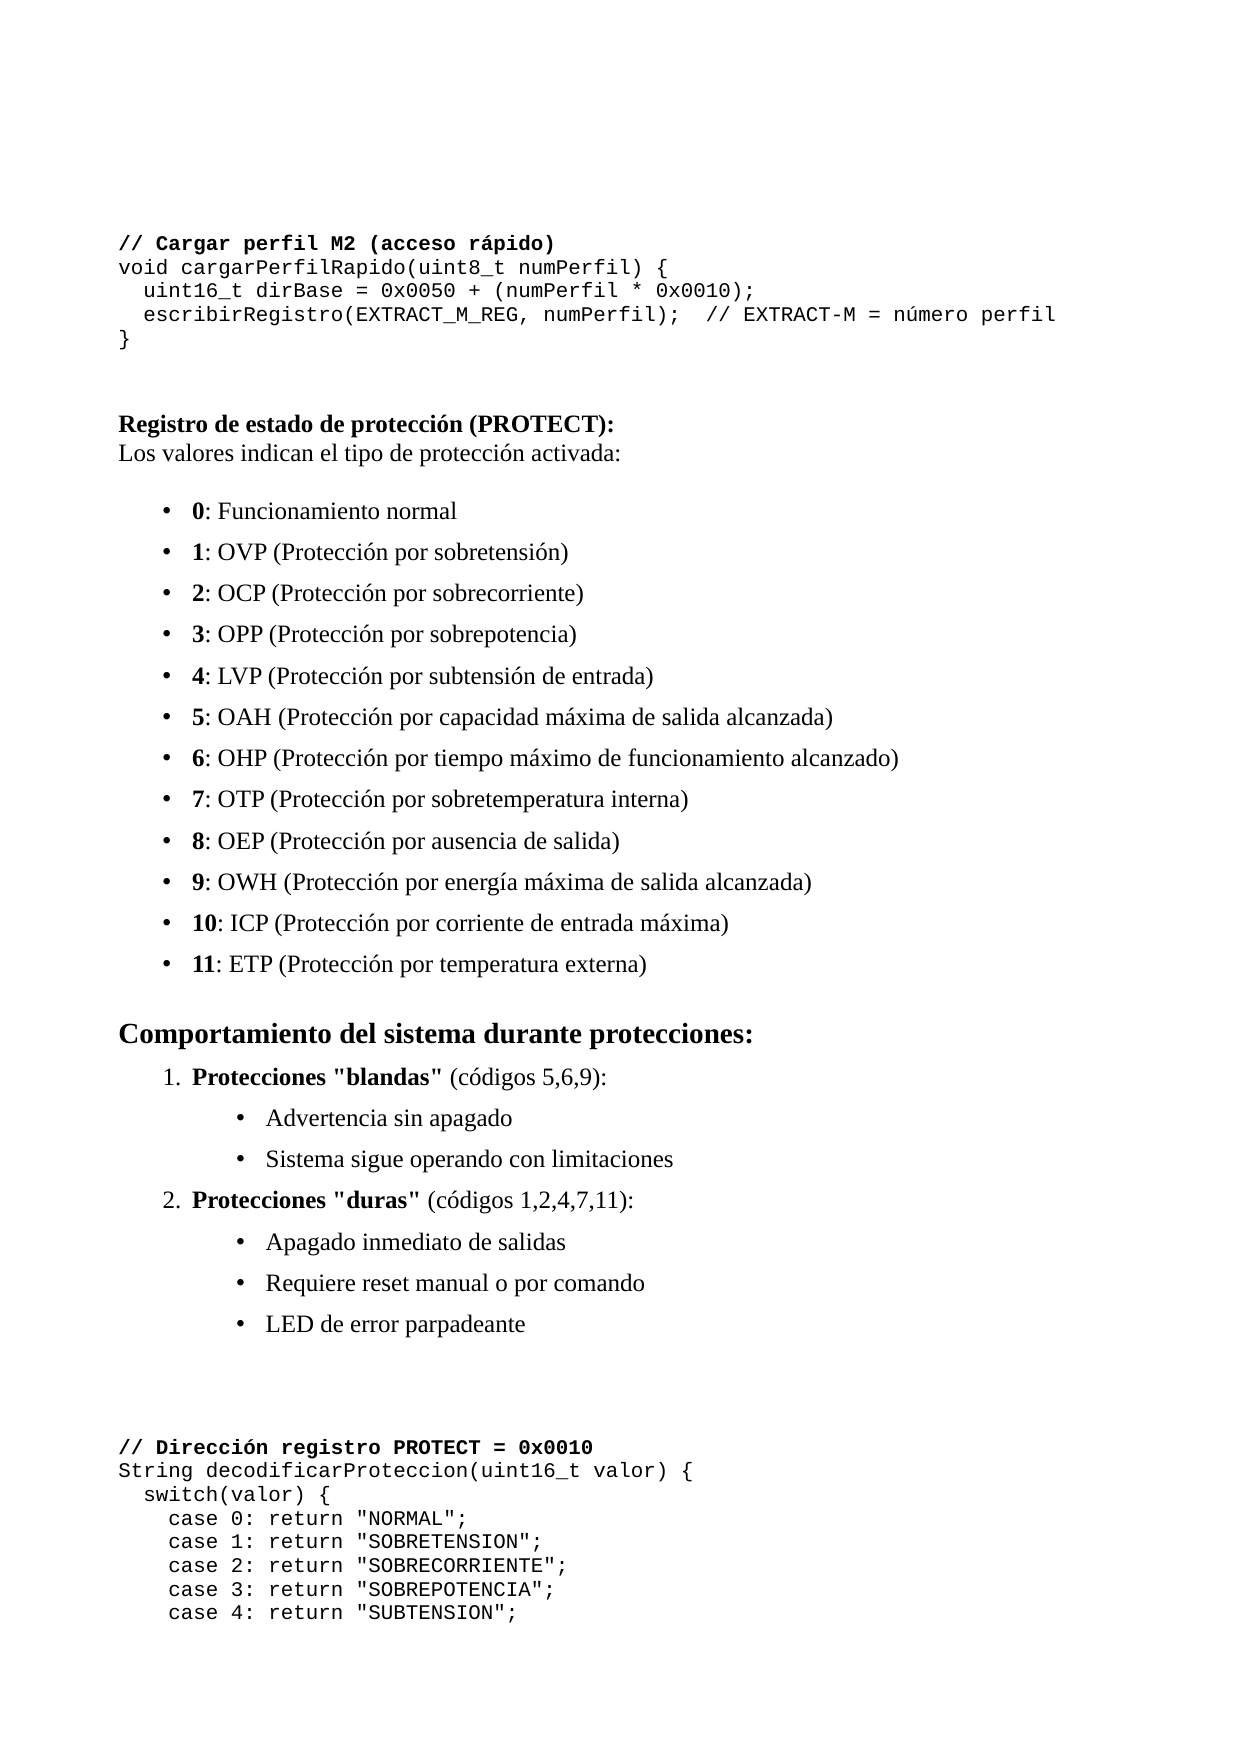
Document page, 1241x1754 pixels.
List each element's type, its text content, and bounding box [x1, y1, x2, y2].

list 0: Funcionamiento normal [162, 496, 1122, 524]
text case 0: return "NORMAL"; [118, 1508, 1122, 1531]
text // Cargar perfil M2 (acceso rápido) [118, 233, 1122, 257]
text } [118, 328, 1122, 351]
list 3: OPP (Protección por sobrepotencia) [162, 619, 1122, 648]
list Protecciones "duras" (códigos 1,2,4,7,11): [162, 1186, 1122, 1214]
text Registro de estado de protección (PROTECT): Los valores indican el tipo de protección activada: [118, 409, 1122, 467]
subtitle Comportamiento del sistema durante protecciones: [118, 1016, 1122, 1049]
list Apagado inmediato de salidas [236, 1227, 1122, 1256]
list 6: OHP (Protección por tiempo máximo de funcionamiento alcanzado) [162, 743, 1122, 772]
list Advertencia sin apagado [236, 1103, 1122, 1132]
text void cargarPerfilRapido(uint8_t numPerfil) { [118, 257, 1122, 280]
list 8: OEP (Protección por ausencia de salida) [162, 826, 1122, 854]
text // Dirección registro PROTECT = 0x0010 [118, 1437, 1122, 1461]
list Sistema sigue operando con limitaciones [236, 1144, 1122, 1173]
list Requiere reset manual o por comando [236, 1268, 1122, 1297]
text case 3: return "SOBREPOTENCIA"; [118, 1579, 1122, 1602]
list 7: OTP (Protección por sobretemperatura interna) [162, 784, 1122, 813]
list LED de error parpadeante [236, 1309, 1122, 1338]
list 5: OAH (Protección por capacidad máxima de salida alcanzada) [162, 702, 1122, 731]
text uint16_t dirBase = 0x0050 + (numPerfil * 0x0010); [118, 280, 1122, 304]
text escribirRegistro(EXTRACT_M_REG, numPerfil); // EXTRACT-M = número perfil [118, 304, 1122, 328]
text case 2: return "SOBRECORRIENTE"; [118, 1555, 1122, 1579]
text String decodificarProteccion(uint16_t valor) { [118, 1461, 1122, 1484]
text switch(valor) { [118, 1484, 1122, 1508]
list 2: OCP (Protección por sobrecorriente) [162, 578, 1122, 607]
text case 4: return "SUBTENSION"; [118, 1602, 1122, 1626]
list 11: ETP (Protección por temperatura externa) [162, 949, 1122, 978]
list 10: ICP (Protección por corriente de entrada máxima) [162, 908, 1122, 937]
list Protecciones "blandas" (códigos 5,6,9): [162, 1062, 1122, 1091]
text case 1: return "SOBRETENSION"; [118, 1531, 1122, 1555]
list 4: LVP (Protección por subtensión de entrada) [162, 661, 1122, 689]
list 1: OVP (Protección por sobretensión) [162, 537, 1122, 566]
list 9: OWH (Protección por energía máxima de salida alcanzada) [162, 867, 1122, 896]
